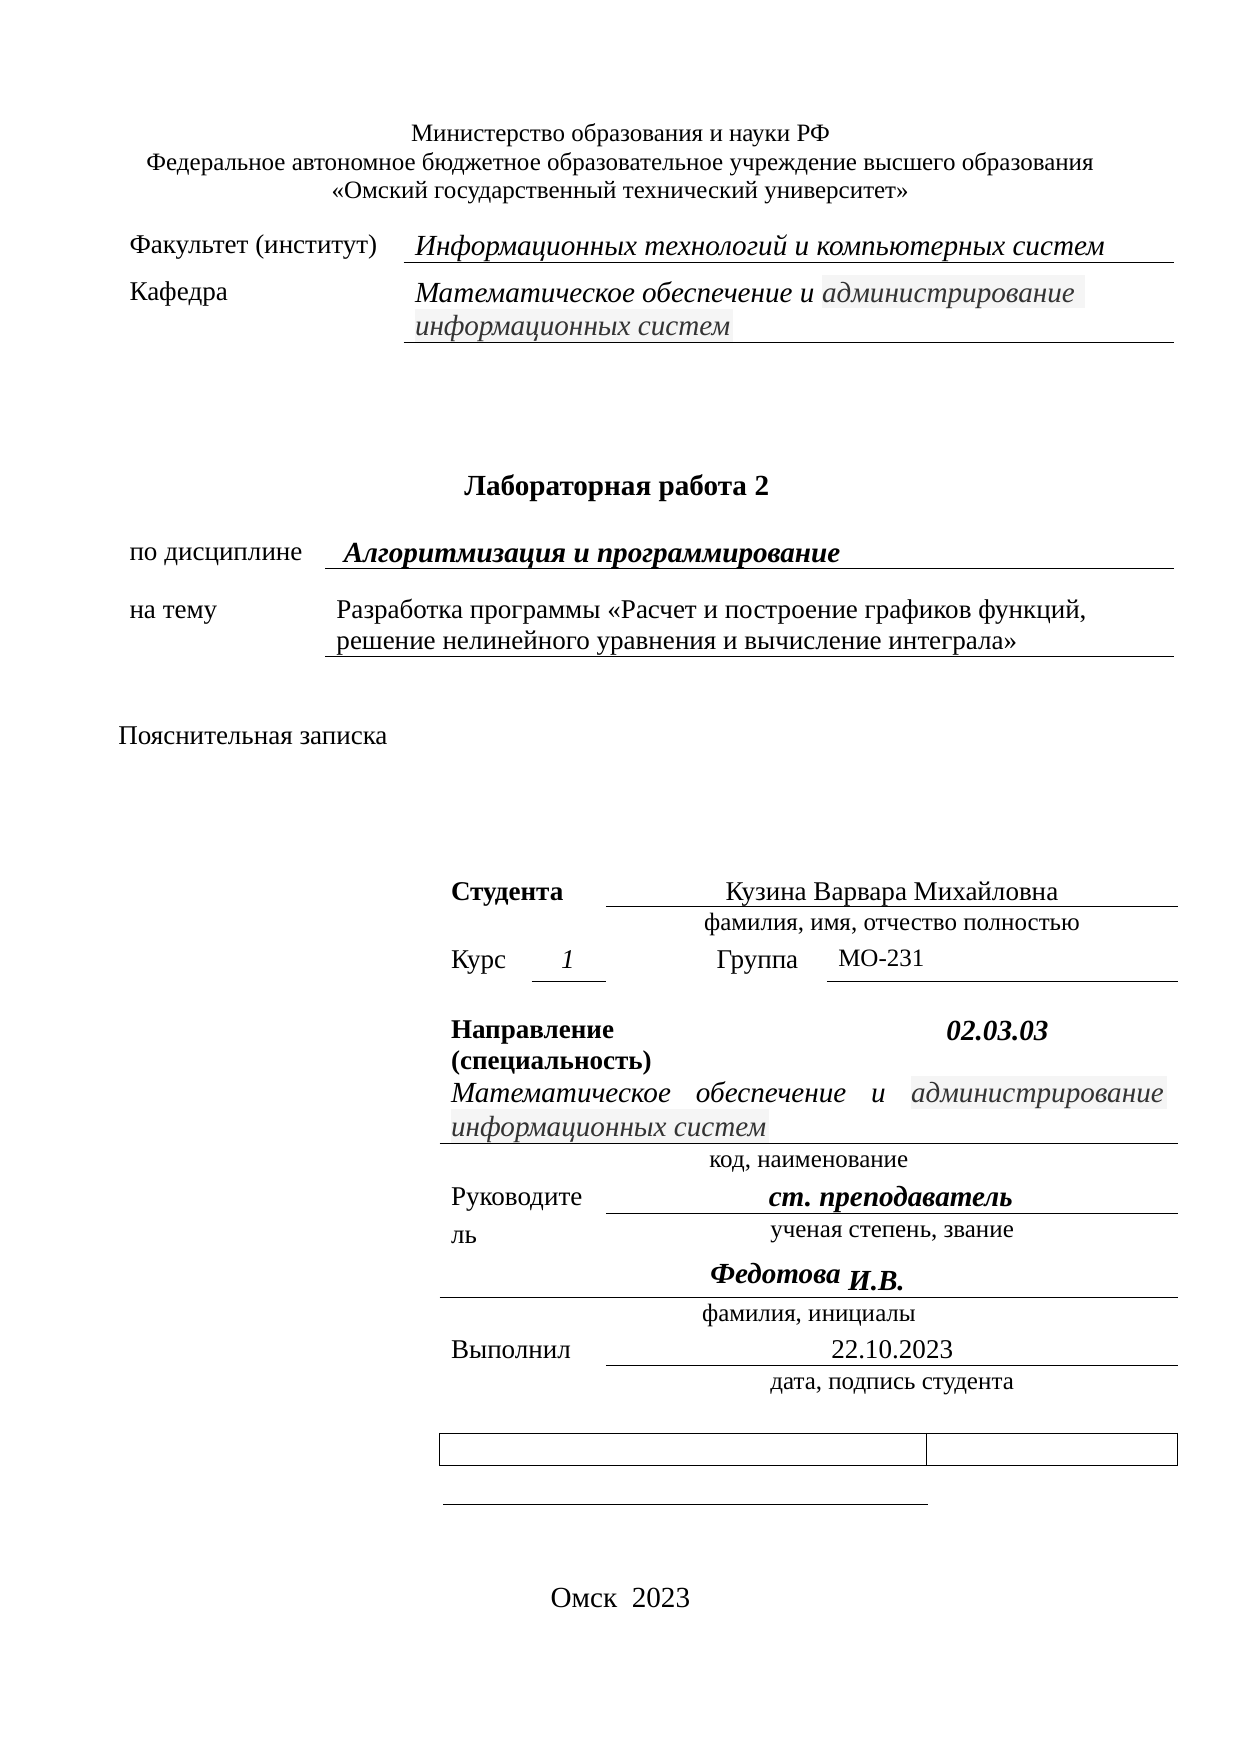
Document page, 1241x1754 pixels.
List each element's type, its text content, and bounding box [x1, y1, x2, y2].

table_cell Федотова И.В. [440, 1256, 1178, 1297]
table_cell [440, 906, 606, 943]
table_cell [118, 1433, 247, 1465]
table_cell [118, 568, 325, 593]
table_cell [375, 981, 439, 1013]
text Федеральное автономное бюджетное образовательное учреждение высшего образования [118, 147, 1122, 176]
table_cell [606, 943, 705, 981]
table_cell [375, 1402, 439, 1433]
text Омск 2023 [118, 1580, 1122, 1621]
table_cell [247, 1433, 375, 1465]
table_cell [440, 981, 532, 1013]
table_cell [827, 982, 956, 1013]
table_cell [247, 1180, 375, 1213]
table_cell [118, 906, 247, 943]
table_cell [118, 1180, 247, 1213]
table_cell [118, 1334, 247, 1365]
table_header [435, 1504, 443, 1551]
table_cell [404, 263, 1174, 275]
table_cell [247, 943, 375, 981]
table_cell [440, 1434, 926, 1465]
table_cell [247, 1213, 375, 1256]
table_cell фамилия, инициалы [440, 1298, 1178, 1333]
table_header Алгоритмизация и программирование [325, 535, 1174, 568]
table_cell [247, 1143, 375, 1179]
table_cell Математическое обеспечение и администрирование информационных систем [440, 1076, 1178, 1143]
table_header [247, 875, 375, 906]
table_cell [375, 906, 439, 943]
table_cell Разработка программы «Расчет и построение графиков функций, решение нелинейного уравнения и вычисление интеграла» [325, 593, 1174, 656]
table_cell [247, 981, 375, 1013]
table_cell Курс [440, 943, 532, 981]
table_cell фамилия, имя, отчество полностью [606, 907, 1178, 943]
table_cell [375, 1433, 439, 1465]
table_header Информационных технологий и компьютерных систем [404, 228, 1174, 262]
table_cell [440, 1402, 1178, 1433]
table_header [443, 1505, 928, 1551]
table_cell 22.10.2023 [606, 1334, 1178, 1365]
table_header по дисциплине [118, 535, 325, 568]
table_cell [606, 981, 779, 1013]
table_cell [247, 1297, 375, 1333]
table_cell [375, 1213, 439, 1256]
table_cell [118, 1076, 439, 1143]
table_cell [375, 1180, 439, 1213]
table_cell Группа [705, 943, 827, 981]
table_cell на тему [118, 593, 325, 656]
table_cell [118, 1297, 247, 1333]
table_cell [118, 1402, 247, 1433]
table_cell [118, 1213, 247, 1256]
table_cell [927, 1434, 1177, 1465]
table_header Факультет (институт) [118, 228, 403, 262]
table_header [375, 875, 439, 906]
table_cell [118, 262, 403, 275]
text «Омский государственный технический университет» [118, 176, 1122, 204]
table_header [928, 1504, 932, 1551]
table_cell ст. преподаватель [606, 1180, 1178, 1213]
table_cell [779, 981, 827, 1013]
table_cell [118, 981, 247, 1013]
table_cell Направление (специальность) [440, 1013, 827, 1076]
table_cell [375, 1297, 439, 1333]
table_cell [247, 1334, 375, 1365]
table_cell [375, 1256, 439, 1297]
table_cell [375, 1365, 439, 1402]
table_cell [118, 1256, 247, 1297]
text Лабораторная работа 2 [118, 468, 1122, 501]
table_cell [118, 1365, 247, 1402]
table_cell [247, 1402, 375, 1433]
text Пояснительная записка [118, 719, 1122, 750]
table_header [118, 1504, 435, 1551]
table_cell [532, 982, 606, 1013]
table_cell [247, 1365, 375, 1402]
table_cell [375, 1334, 439, 1365]
table_cell код, наименование [440, 1144, 1178, 1179]
text Министерство образования и науки РФ [118, 118, 1122, 147]
table_cell [375, 943, 439, 981]
table_cell 02.03.03 [827, 1013, 1178, 1076]
table_cell [325, 569, 1174, 593]
table_cell дата, подпись студента [606, 1366, 1178, 1402]
table_cell [247, 1256, 375, 1297]
table_cell Выполнил [440, 1334, 606, 1402]
table_cell Кафедра [118, 275, 403, 342]
table_cell [375, 1143, 439, 1179]
table_cell [956, 982, 1178, 1013]
table_cell 1 [532, 943, 606, 981]
table_header [932, 1504, 1178, 1551]
table_header Кузина Варвара Михайловна [606, 875, 1178, 906]
table_cell МО-231 [827, 943, 1178, 981]
table_cell ученая степень, звание [606, 1214, 1178, 1256]
table_cell [404, 343, 1174, 355]
table_cell [118, 943, 247, 981]
table_cell [247, 906, 375, 943]
table_cell [118, 1143, 247, 1179]
table_cell [118, 342, 403, 355]
table_header [118, 875, 247, 906]
table_cell [118, 1013, 439, 1076]
table_header Студента [440, 875, 606, 906]
table_cell Руководитель [440, 1180, 606, 1256]
table_cell Математическое обеспечение и администрирование информационных систем [404, 275, 1174, 342]
